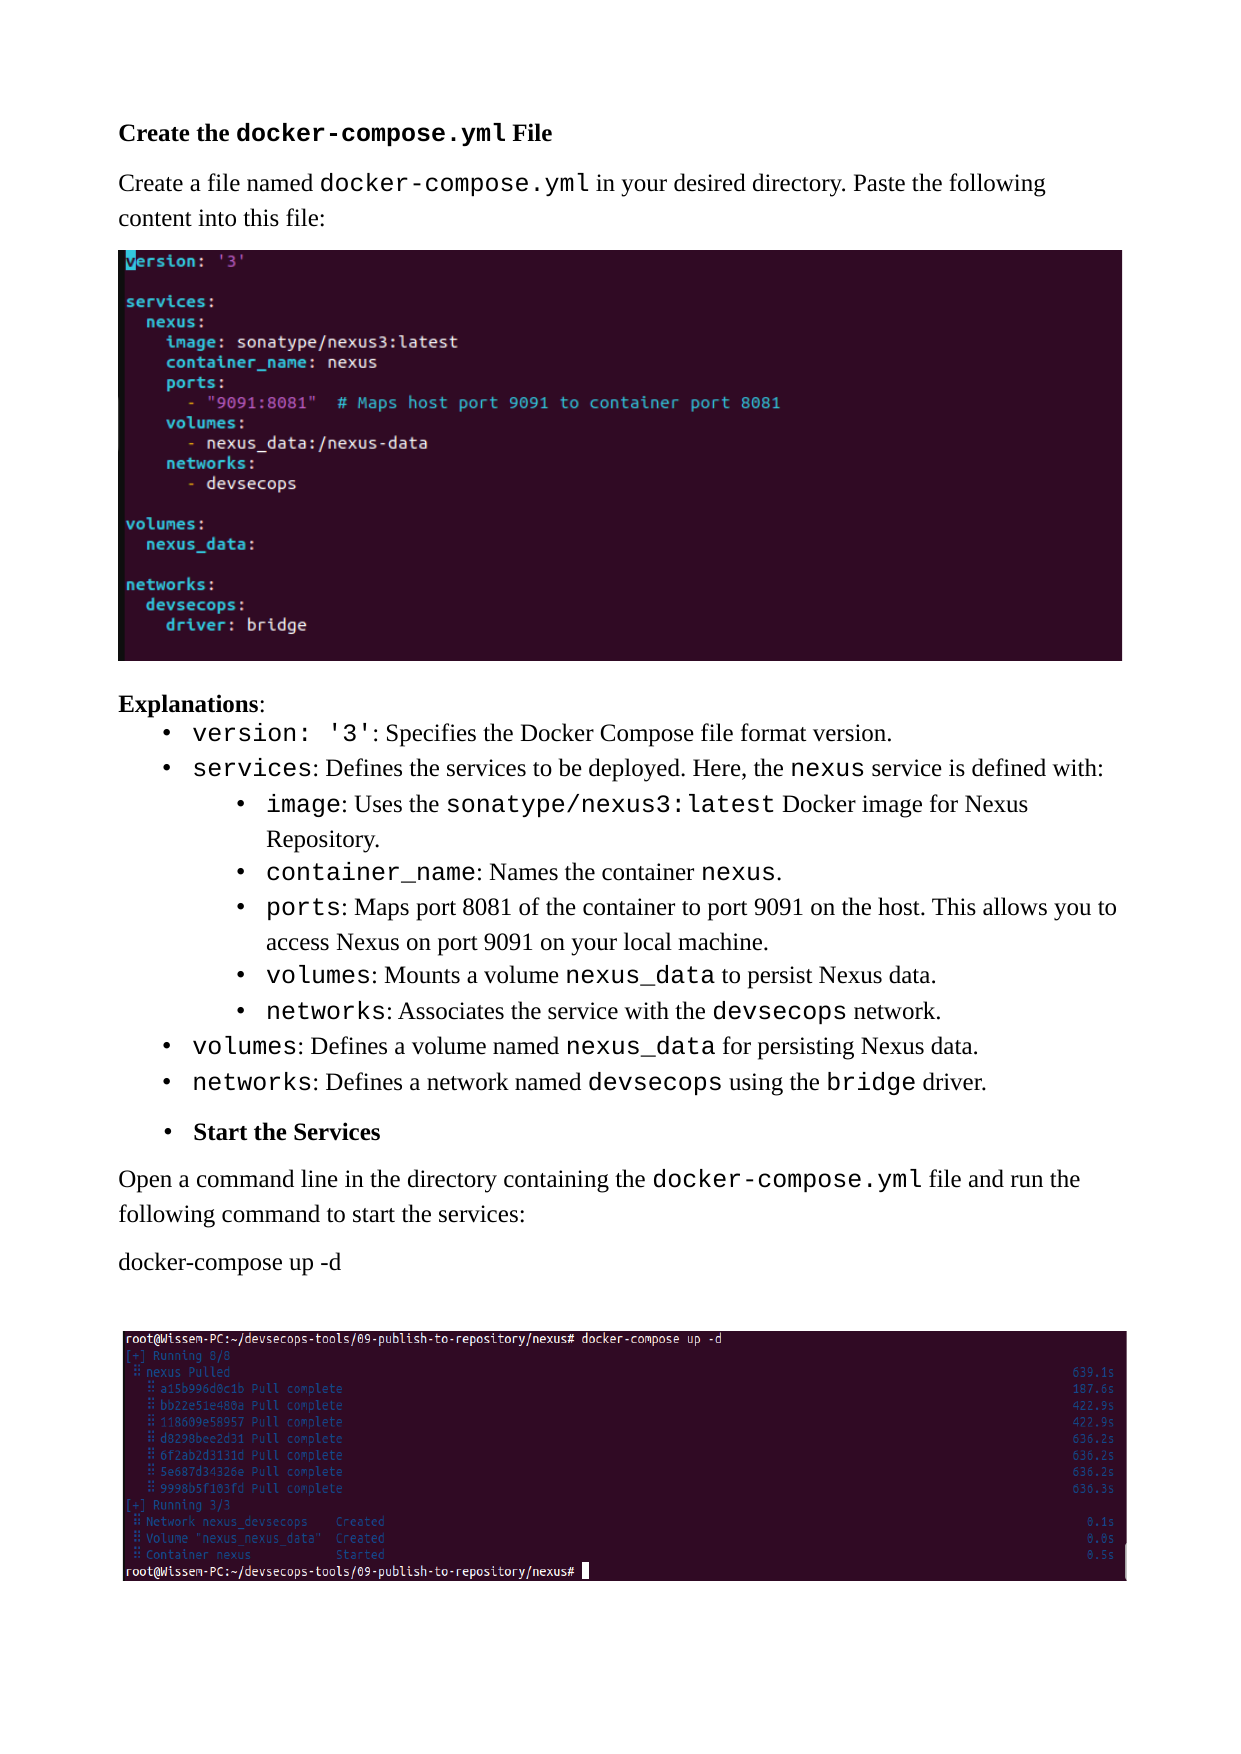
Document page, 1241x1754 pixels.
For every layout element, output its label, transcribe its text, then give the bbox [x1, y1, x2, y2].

list image: Uses the sonatype/nexus3:latest Docker image for Nexus Repository. [236, 789, 1122, 853]
list container_name: Names the container nexus. [236, 857, 1122, 888]
text Create the docker-compose.yml File [118, 118, 1122, 149]
text Create a file named docker-compose.yml in your desired directory. Paste the following content into this file: [118, 168, 1122, 232]
text Explanations: [118, 661, 1122, 718]
picture [118, 250, 1123, 661]
text Open a command line in the directory containing the docker-compose.yml file and run the following command to start the services: [118, 1164, 1122, 1228]
list Start the Services [164, 1117, 1122, 1145]
list networks: Defines a network named devsecops using the bridge driver. [162, 1067, 1122, 1097]
list volumes: Mounts a volume nexus_data to persist Nexus data. [236, 960, 1122, 991]
text docker-compose up -d [118, 1247, 1122, 1610]
list version: '3': Specifies the Docker Compose file format version. [162, 718, 1122, 749]
list networks: Associates the service with the devsecops network. [236, 996, 1122, 1027]
picture [122, 1331, 1127, 1581]
list volumes: Defines a volume named nexus_data for persisting Nexus data. [162, 1031, 1122, 1062]
list ports: Maps port 8081 of the container to port 9091 on the host. This allows you to access Nexus on port 9091 on your local machine. [236, 892, 1122, 956]
list services: Defines the services to be deployed. Here, the nexus service is defined with: [162, 753, 1122, 784]
